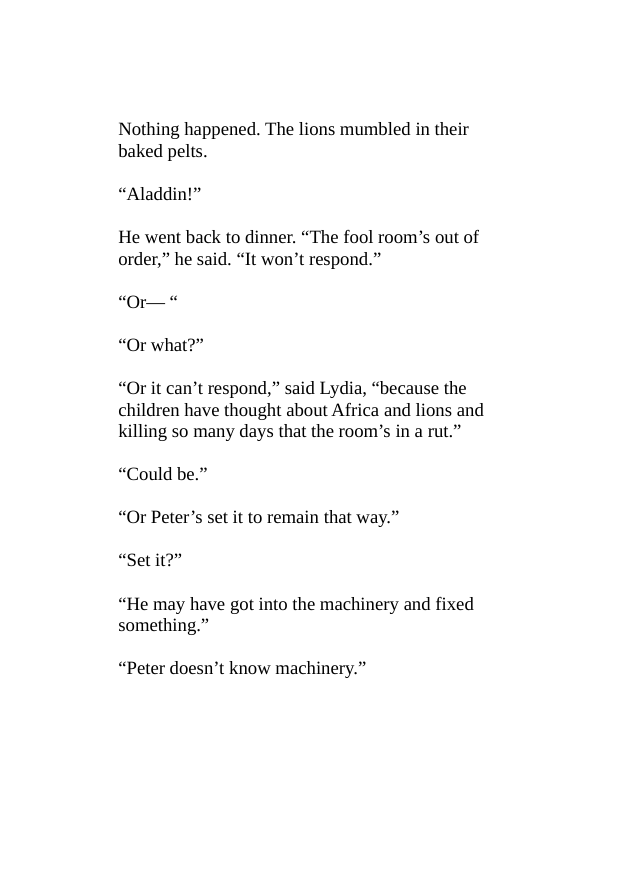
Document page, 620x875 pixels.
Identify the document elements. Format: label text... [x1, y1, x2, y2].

text Nothing happened. The lions mumbled in their baked pelts. “Aladdin!” He went back to dinner. “The fool room’s out of order,” he said. “It won’t respond.” “Or— “ “Or what?” “Or it can’t respond,” said Lydia, “because the children have thought about Africa and lions and killing so many days that the room’s in a rut.” “Could be.” “Or Peter’s set it to remain that way.” “Set it?” “He may have got into the machinery and fixed something.” “Peter doesn’t know machinery.” [118, 118, 501, 700]
